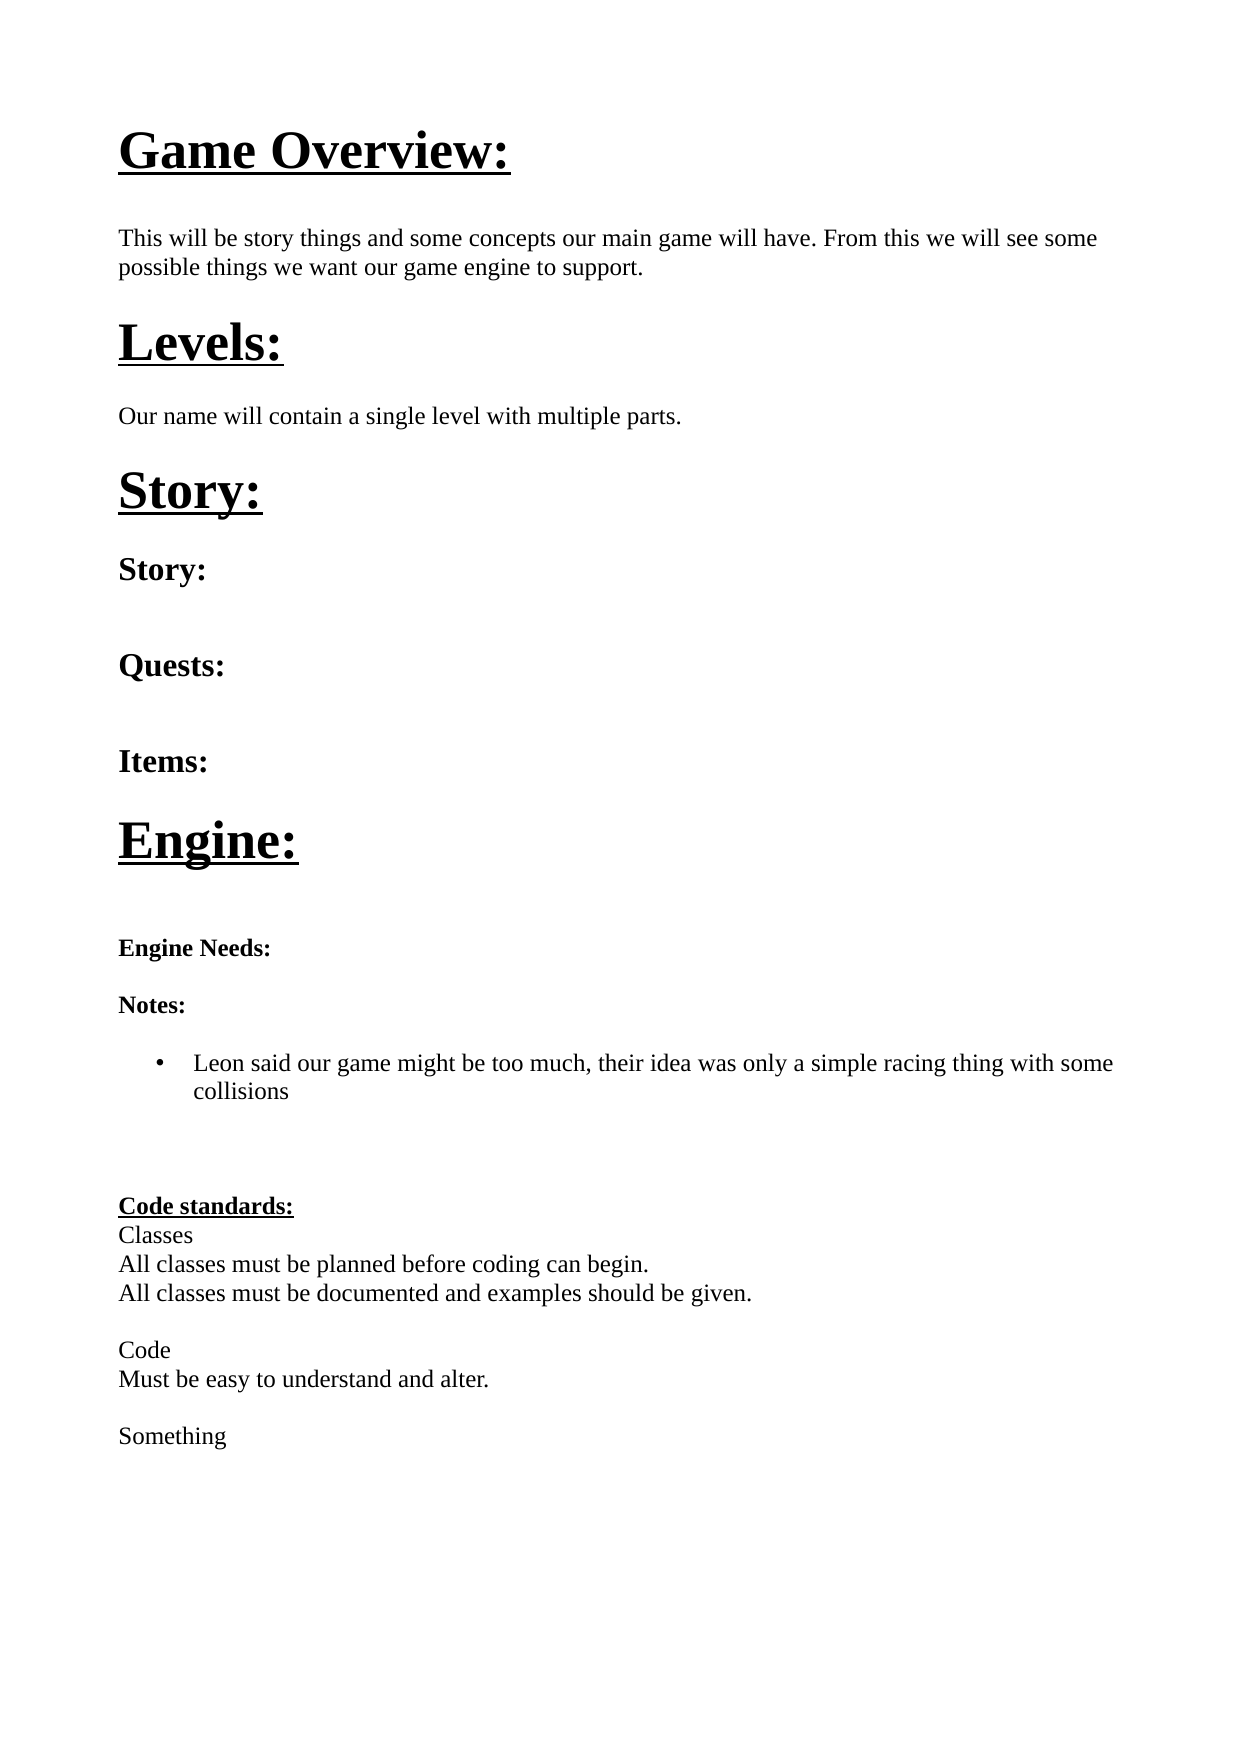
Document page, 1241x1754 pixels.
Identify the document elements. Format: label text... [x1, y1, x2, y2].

text Notes: [118, 990, 1122, 1019]
text Engine: [118, 808, 1122, 870]
text Must be easy to understand and alter. [118, 1364, 1122, 1421]
text Something [118, 1421, 1122, 1450]
text Game Overview: [118, 118, 1122, 180]
text Story: [118, 458, 1122, 521]
list Leon said our game might be too much, their idea was only a simple racing thing with some collisions [156, 1048, 1122, 1105]
text This will be story things and some concepts our main game will have. From this we will see some possible things we want our game engine to support. [118, 223, 1122, 281]
text Code [118, 1335, 1122, 1364]
text All classes must be documented and examples should be given. [118, 1278, 1122, 1306]
text Code standards: [118, 1191, 1122, 1220]
text Engine Needs: [118, 933, 1122, 961]
text Quests: [118, 645, 1122, 683]
text Levels: [118, 310, 1122, 372]
text All classes must be planned before coding can begin. [118, 1249, 1122, 1278]
text Items: [118, 741, 1122, 779]
text Classes [118, 1220, 1122, 1249]
text Story: [118, 549, 1122, 588]
text Our name will contain a single level with multiple parts. [118, 401, 1122, 429]
